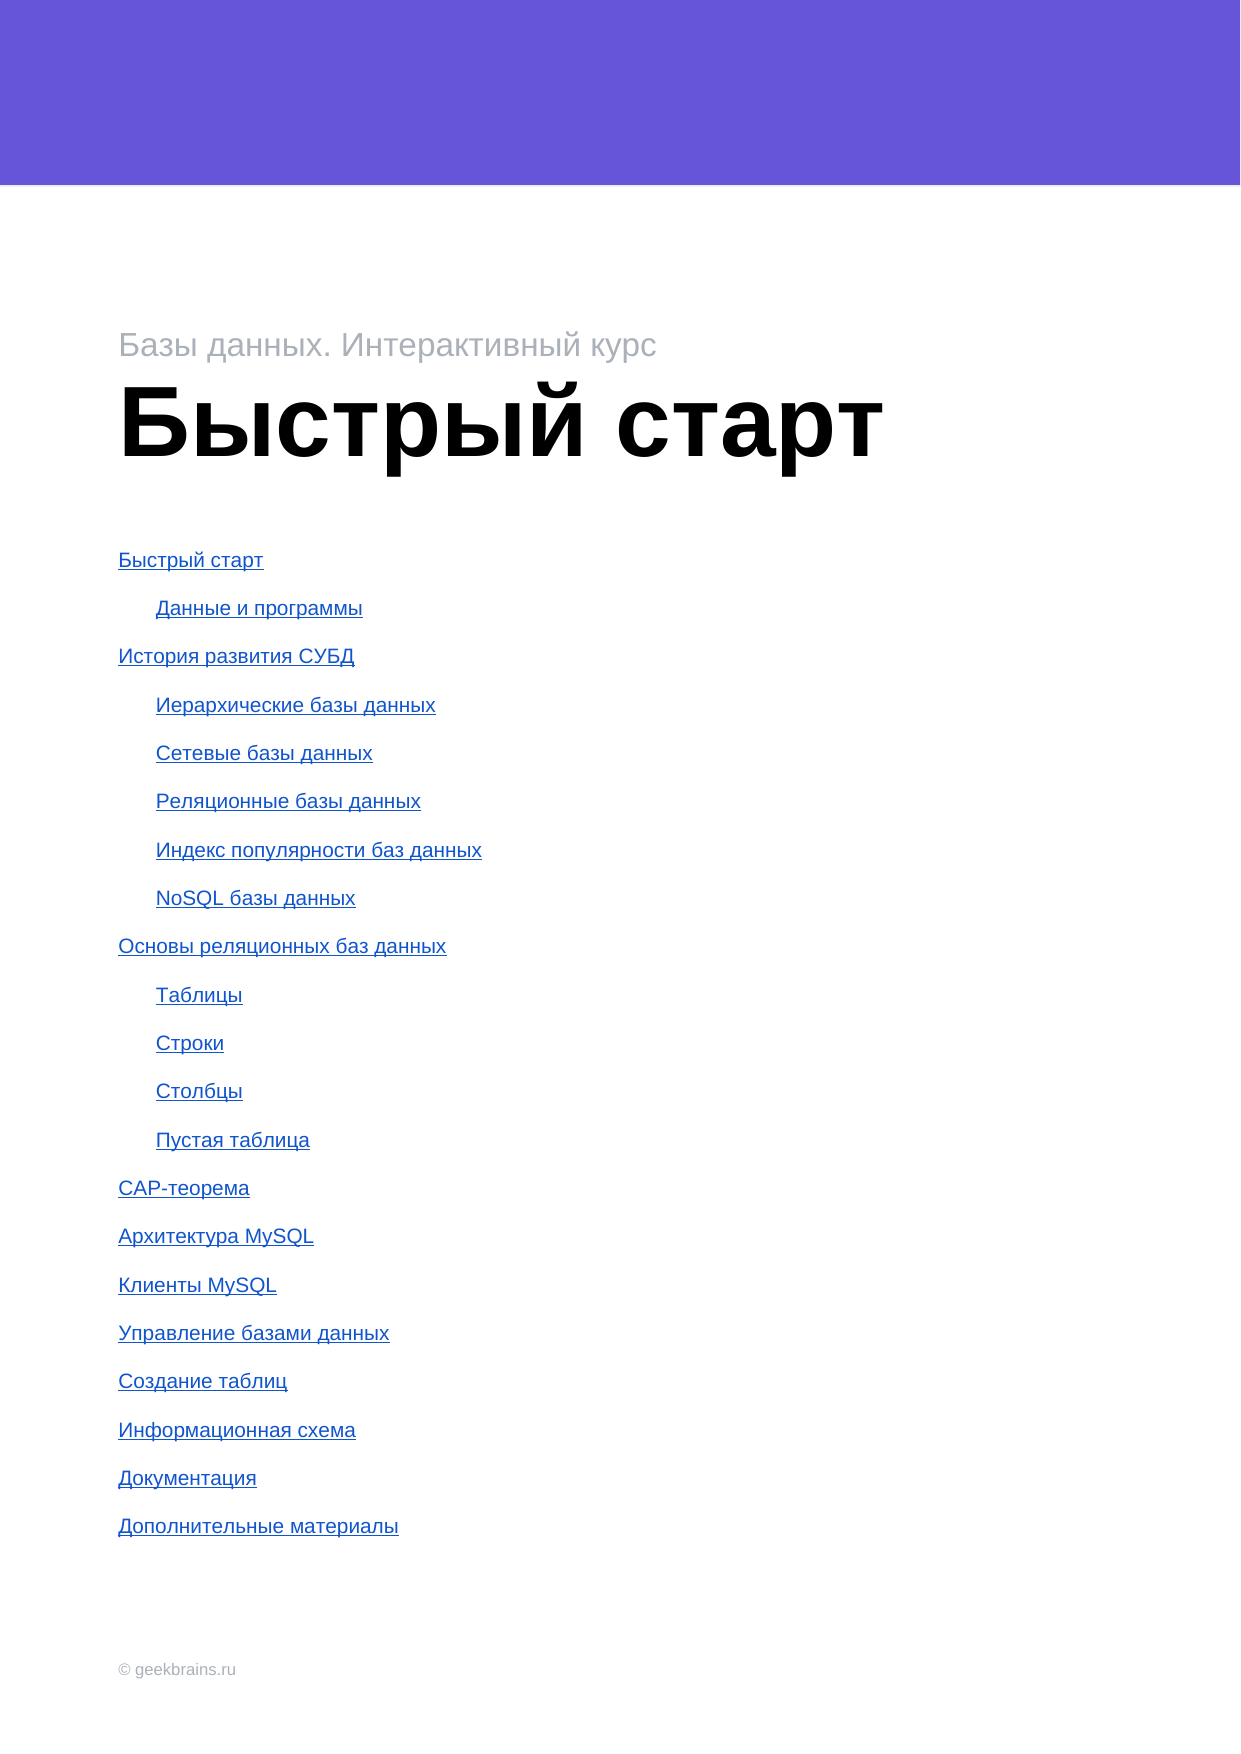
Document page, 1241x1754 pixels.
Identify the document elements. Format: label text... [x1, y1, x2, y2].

text Быстрый старт [118, 548, 1122, 572]
title Быстрый старт [118, 363, 1122, 478]
text Столбцы [156, 1079, 1122, 1103]
text Сетевые базы данных [156, 741, 1122, 765]
text Пустая таблица [156, 1128, 1122, 1152]
text Архитектура MySQL [118, 1224, 1122, 1248]
text NoSQL базы данных [156, 886, 1122, 910]
text Создание таблиц [118, 1369, 1122, 1393]
text Клиенты MySQL [118, 1273, 1122, 1297]
text Документация [118, 1466, 1122, 1490]
text Иерархические базы данных [156, 693, 1122, 717]
text Таблицы [156, 983, 1122, 1007]
text История развития СУБД [118, 644, 1122, 668]
text Данные и программы [156, 596, 1122, 620]
text CAP-теорема [118, 1176, 1122, 1200]
text Индекс популярности баз данных [156, 838, 1122, 862]
text Основы реляционных баз данных [118, 934, 1122, 958]
text Строки [156, 1031, 1122, 1055]
text Реляционные базы данных [156, 789, 1122, 813]
text Информационная схема [118, 1418, 1122, 1442]
text Управление базами данных [118, 1321, 1122, 1345]
text Дополнительные материалы [118, 1514, 1122, 1538]
